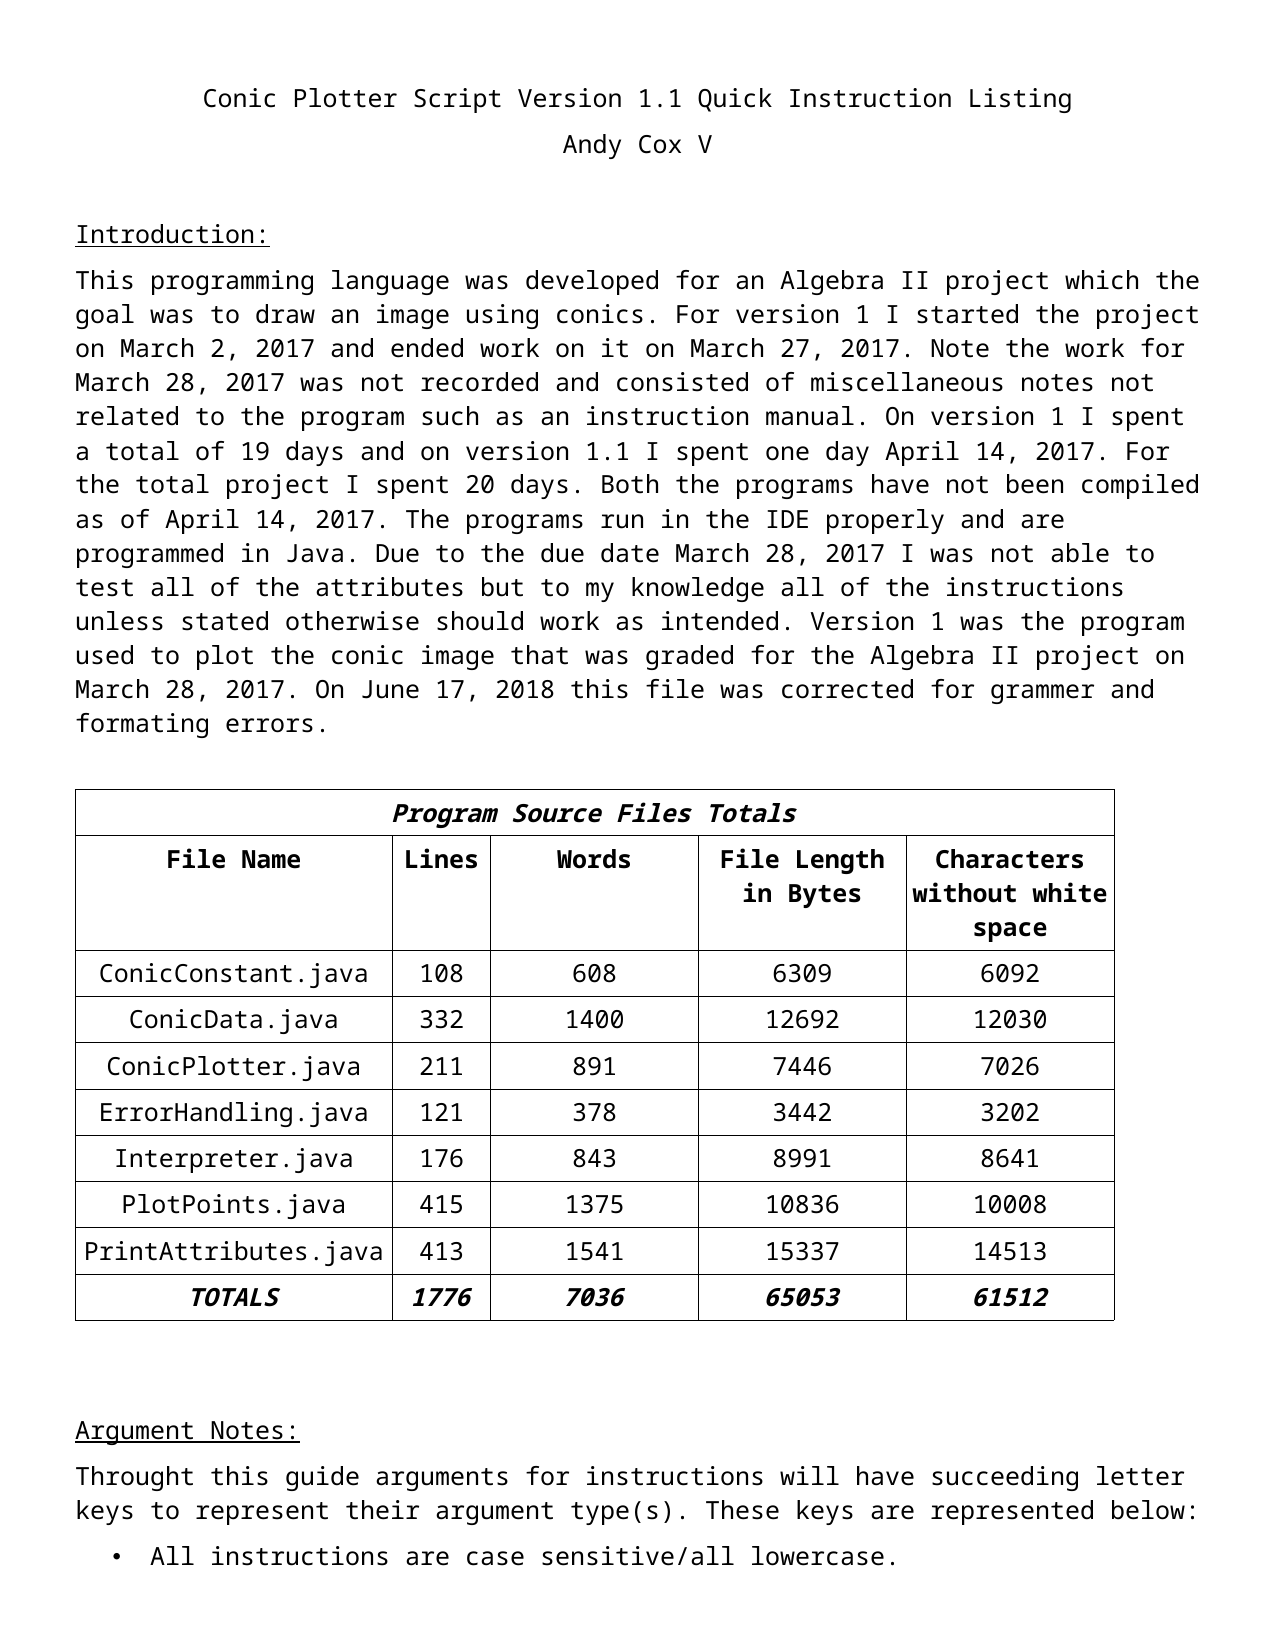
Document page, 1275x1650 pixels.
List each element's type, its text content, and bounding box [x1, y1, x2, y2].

table_cell 1375 [491, 1182, 698, 1227]
text This programming language was developed for an Algebra II project which the goal was to draw an image using conics. For version 1 I started the project on March 2, 2017 and ended work on it on March 27, 2017. Note the work for March 28, 2017 was not recorded and consisted of miscellaneous notes not related to the program such as an instruction manual. On version 1 I spent a total of 19 days and on version 1.1 I spent one day April 14, 2017. For the total project I spent 20 days. Both the programs have not been compiled as of April 14, 2017. The programs run in the IDE properly and are programmed in Java. Due to the due date March 28, 2017 I was not able to test all of the attributes but to my knowledge all of the instructions unless stated otherwise should work as intended. Version 1 was the program used to plot the conic image that was graded for the Algebra II project on March 28, 2017. On June 17, 2018 this file was corrected for grammer and formating errors. [75, 263, 1200, 740]
text Conic Plotter Script Version 1.1 Quick Instruction Listing [75, 81, 1200, 115]
table_cell 108 [393, 951, 490, 996]
table_cell File Length in Bytes [699, 836, 906, 950]
table_header Program Source Files Totals [76, 790, 1114, 835]
table_cell 15337 [699, 1228, 906, 1273]
table_cell Interpreter.java [76, 1136, 392, 1181]
table_cell 6092 [907, 951, 1114, 996]
table_cell 211 [393, 1043, 490, 1088]
table_cell 608 [491, 951, 698, 996]
text Andy Cox V [75, 127, 1200, 161]
table_cell 378 [491, 1090, 698, 1135]
table_cell 843 [491, 1136, 698, 1181]
table_cell 8991 [699, 1136, 906, 1181]
table_cell 1541 [491, 1228, 698, 1273]
table_cell Words [491, 836, 698, 950]
table_cell Lines [393, 836, 490, 950]
text Introduction: [75, 217, 1200, 251]
table_cell 10008 [907, 1182, 1114, 1227]
table_cell 12692 [699, 997, 906, 1042]
table_cell 61512 [907, 1275, 1114, 1320]
table_cell ConicData.java [76, 997, 392, 1042]
table_cell 332 [393, 997, 490, 1042]
table_cell 3202 [907, 1090, 1114, 1135]
table_cell ConicPlotter.java [76, 1043, 392, 1088]
list All instructions are case sensitive/all lowercase. [112, 1539, 1200, 1573]
table_cell 7026 [907, 1043, 1114, 1088]
table_cell 891 [491, 1043, 698, 1088]
table_cell 10836 [699, 1182, 906, 1227]
table_cell 7036 [491, 1275, 698, 1320]
table_cell ConicConstant.java [76, 951, 392, 996]
table_cell 7446 [699, 1043, 906, 1088]
table_cell 121 [393, 1090, 490, 1135]
table_cell Characters without white space [907, 836, 1114, 950]
table_cell 3442 [699, 1090, 906, 1135]
table_cell PlotPoints.java [76, 1182, 392, 1227]
table_cell TOTALS [76, 1275, 392, 1320]
table_cell ErrorHandling.java [76, 1090, 392, 1135]
table_cell 1400 [491, 997, 698, 1042]
text Throught this guide arguments for instructions will have succeeding letter keys to represent their argument type(s). These keys are represented below: [75, 1459, 1200, 1527]
table_cell 413 [393, 1228, 490, 1273]
table_cell 415 [393, 1182, 490, 1227]
table_cell 12030 [907, 997, 1114, 1042]
table_cell 8641 [907, 1136, 1114, 1181]
table_cell 14513 [907, 1228, 1114, 1273]
table_cell File Name [76, 836, 392, 950]
text Argument Notes: [75, 1412, 1200, 1447]
table_cell PrintAttributes.java [76, 1228, 392, 1273]
table_cell 1776 [393, 1275, 490, 1320]
table_cell 6309 [699, 951, 906, 996]
table_cell 65053 [699, 1275, 906, 1320]
table_cell 176 [393, 1136, 490, 1181]
